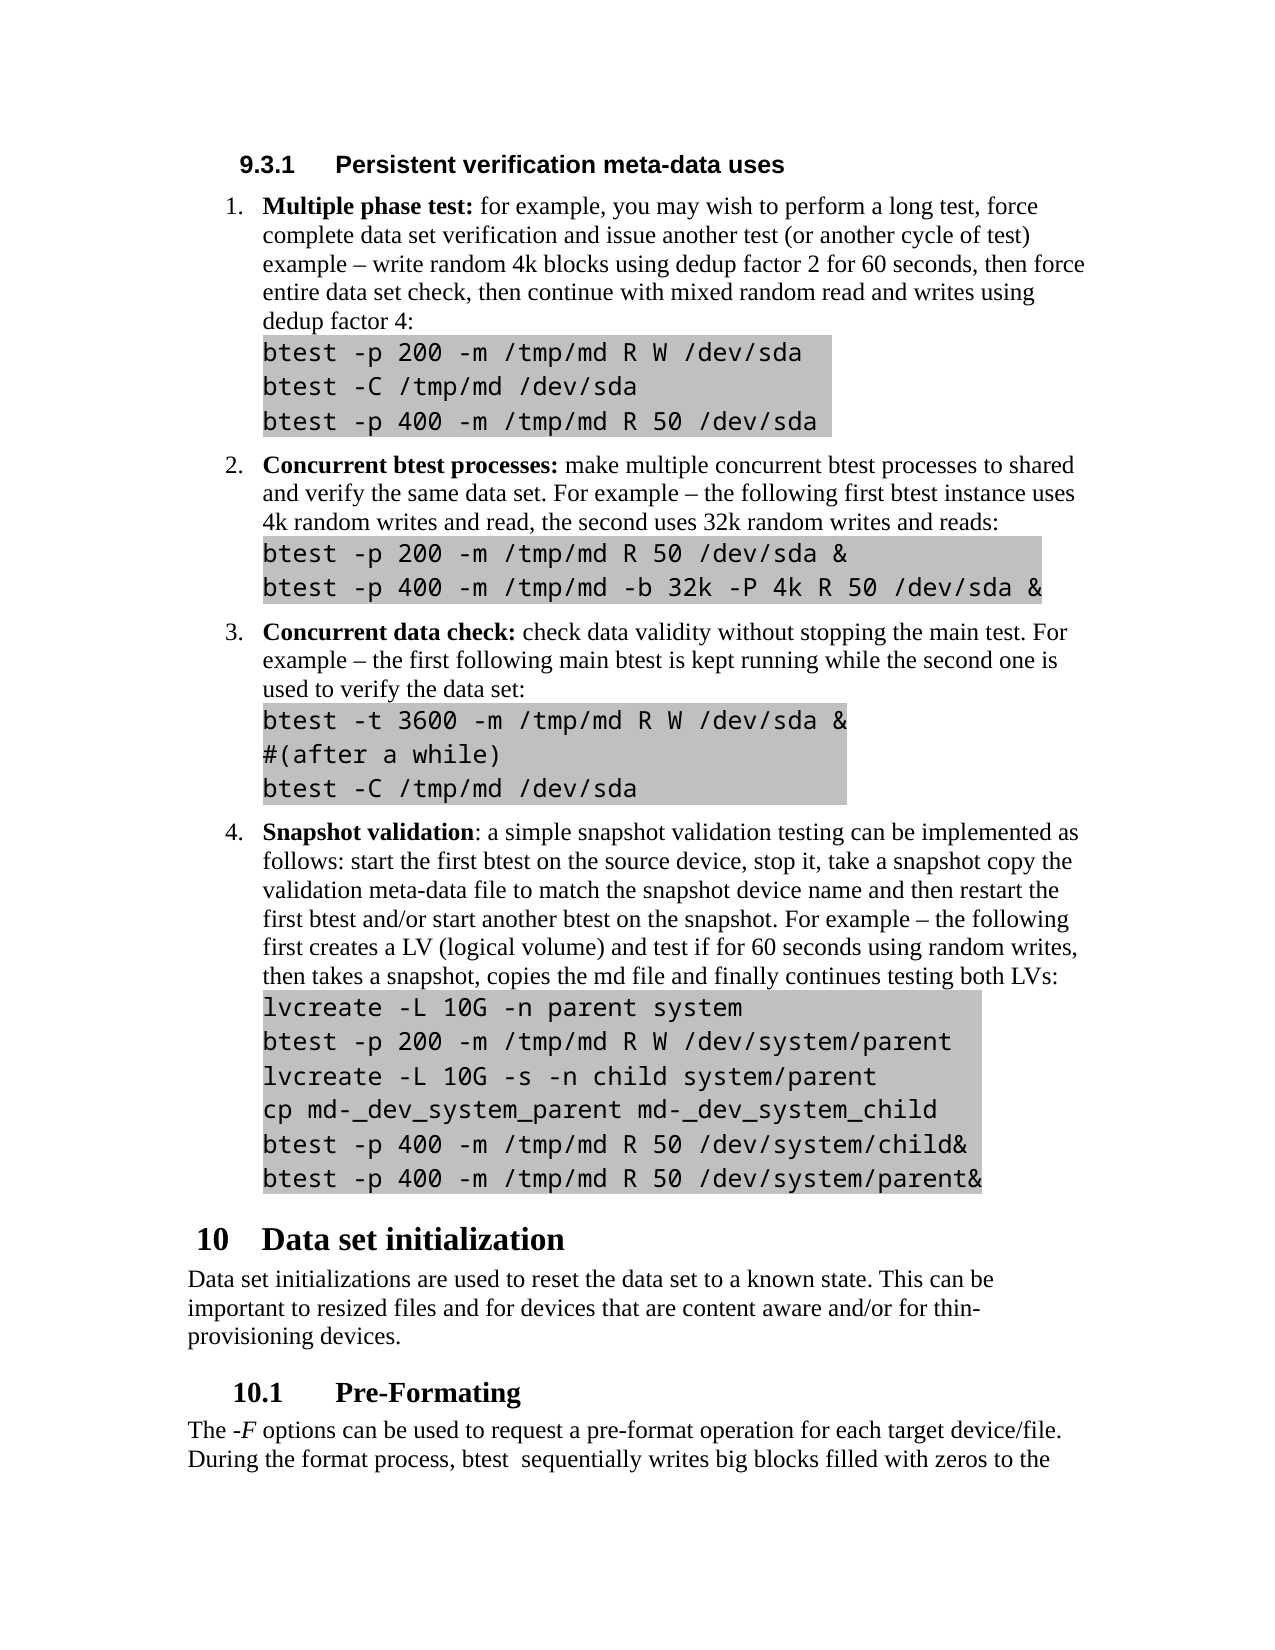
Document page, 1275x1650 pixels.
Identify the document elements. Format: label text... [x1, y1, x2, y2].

subtitle Pre-Formating [225, 1375, 1087, 1409]
subtitle Data set initialization [187, 1219, 1087, 1258]
text The -F options can be used to request a pre-format operation for each target device/file. During the format process, btest sequentially writes big blocks filled with zeros to the [187, 1415, 1087, 1472]
list Concurrent btest processes: make multiple concurrent btest processes to shared and verify the same data set. For example – the following first btest instance uses 4k random writes and read, the second uses 32k random writes and reads: btest -p 200 -m /tmp/md R 50 /dev/sda & btest -p 400 -m /tmp/md -b 32k -P 4k R 50 /dev/sda & [225, 450, 1087, 604]
list Snapshot validation: a simple snapshot validation testing can be implemented as follows: start the first btest on the source device, stop it, take a snapshot copy the validation meta-data file to match the snapshot device name and then restart the first btest and/or start another btest on the snapshot. For example – the following first creates a LV (logical volume) and test if for 60 seconds using random writes, then takes a snapshot, copies the md file and finally continues testing both LVs: lvcreate -L 10G -n parent system btest -p 200 -m /tmp/md R W /dev/system/parent lvcreate -L 10G -s -n child system/parent cp md-_dev_system_parent md-_dev_system_child btest -p 400 -m /tmp/md R 50 /dev/system/child& btest -p 400 -m /tmp/md R 50 /dev/system/parent& [225, 817, 1087, 1194]
list Concurrent data check: check data validity without stopping the main test. For example – the first following main btest is kept running while the second one is used to verify the data set: btest -t 3600 -m /tmp/md R W /dev/sda & #(after a while) btest -C /tmp/md /dev/sda [225, 617, 1087, 805]
text Data set initializations are used to reset the data set to a known state. This can be important to resized files and for devices that are content aware and/or for thin-provisioning devices. [187, 1264, 1087, 1350]
subtitle Persistent verification meta-data uses [232, 150, 1087, 179]
list Multiple phase test: for example, you may wish to perform a long test, force complete data set verification and issue another test (or another cycle of test) example – write random 4k blocks using dedup factor 2 for 60 seconds, then force entire data set check, then continue with mixed random read and writes using dedup factor 4: btest -p 200 -m /tmp/md R W /dev/sda btest -C /tmp/md /dev/sda btest -p 400 -m /tmp/md R 50 /dev/sda [225, 191, 1087, 437]
